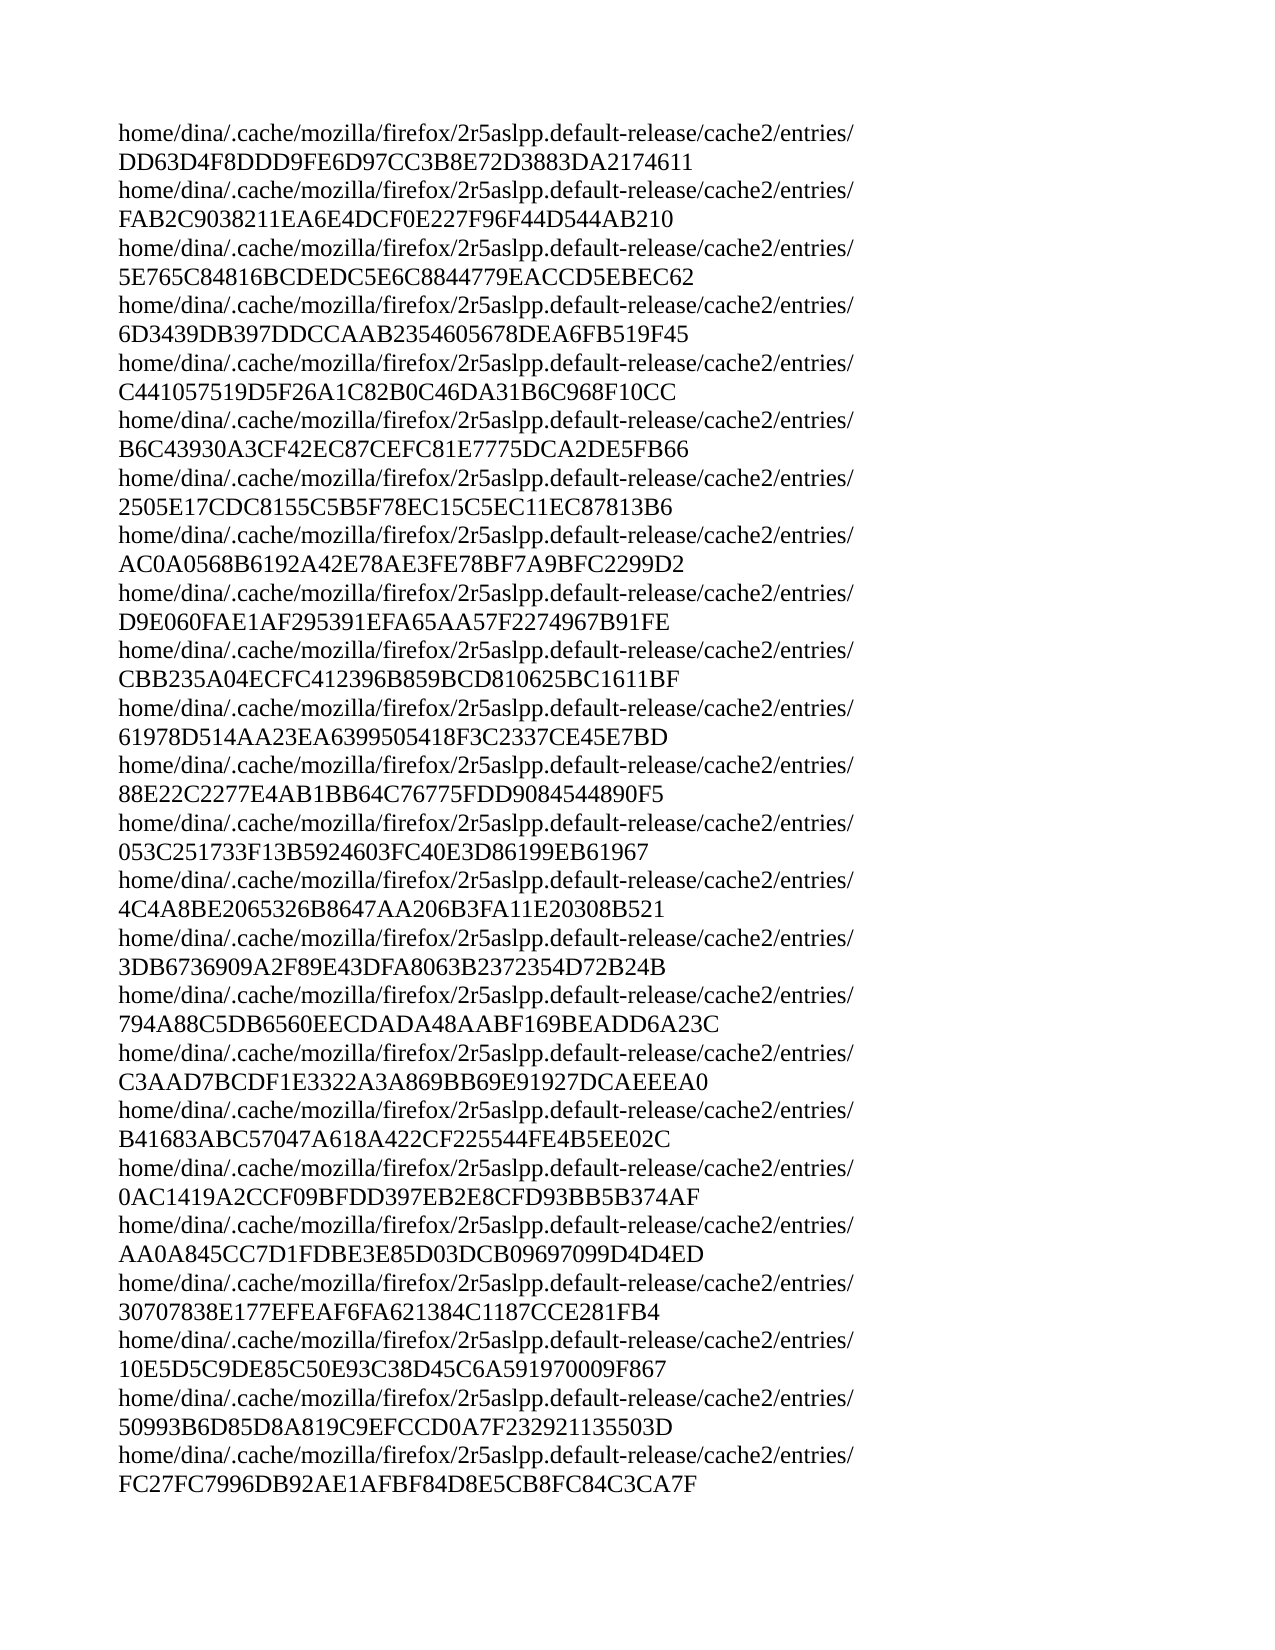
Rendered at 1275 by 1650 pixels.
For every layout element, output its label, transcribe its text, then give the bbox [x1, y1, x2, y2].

text home/dina/.cache/mozilla/firefox/2r5aslpp.default-release/cache2/entries/4C4A8BE2065326B8647AA206B3FA11E20308B521 [118, 866, 1157, 923]
text home/dina/.cache/mozilla/firefox/2r5aslpp.default-release/cache2/entries/794A88C5DB6560EECDADA48AABF169BEADD6A23C [118, 981, 1157, 1038]
text home/dina/.cache/mozilla/firefox/2r5aslpp.default-release/cache2/entries/3DB6736909A2F89E43DFA8063B2372354D72B24B [118, 923, 1157, 981]
text home/dina/.cache/mozilla/firefox/2r5aslpp.default-release/cache2/entries/B41683ABC57047A618A422CF225544FE4B5EE02C [118, 1096, 1157, 1153]
text home/dina/.cache/mozilla/firefox/2r5aslpp.default-release/cache2/entries/FAB2C9038211EA6E4DCF0E227F96F44D544AB210 [118, 176, 1157, 233]
text home/dina/.cache/mozilla/firefox/2r5aslpp.default-release/cache2/entries/61978D514AA23EA6399505418F3C2337CE45E7BD [118, 693, 1157, 751]
text home/dina/.cache/mozilla/firefox/2r5aslpp.default-release/cache2/entries/0AC1419A2CCF09BFDD397EB2E8CFD93BB5B374AF [118, 1153, 1157, 1211]
text home/dina/.cache/mozilla/firefox/2r5aslpp.default-release/cache2/entries/AC0A0568B6192A42E78AE3FE78BF7A9BFC2299D2 [118, 521, 1157, 578]
text home/dina/.cache/mozilla/firefox/2r5aslpp.default-release/cache2/entries/B6C43930A3CF42EC87CEFC81E7775DCA2DE5FB66 [118, 406, 1157, 463]
text home/dina/.cache/mozilla/firefox/2r5aslpp.default-release/cache2/entries/30707838E177EFEAF6FA621384C1187CCE281FB4 [118, 1268, 1157, 1326]
text home/dina/.cache/mozilla/firefox/2r5aslpp.default-release/cache2/entries/C3AAD7BCDF1E3322A3A869BB69E91927DCAEEEA0 [118, 1038, 1157, 1096]
text home/dina/.cache/mozilla/firefox/2r5aslpp.default-release/cache2/entries/2505E17CDC8155C5B5F78EC15C5EC11EC87813B6 [118, 463, 1157, 521]
text home/dina/.cache/mozilla/firefox/2r5aslpp.default-release/cache2/entries/D9E060FAE1AF295391EFA65AA57F2274967B91FE [118, 578, 1157, 636]
text home/dina/.cache/mozilla/firefox/2r5aslpp.default-release/cache2/entries/6D3439DB397DDCCAAB2354605678DEA6FB519F45 [118, 291, 1157, 348]
text home/dina/.cache/mozilla/firefox/2r5aslpp.default-release/cache2/entries/C441057519D5F26A1C82B0C46DA31B6C968F10CC [118, 348, 1157, 406]
text home/dina/.cache/mozilla/firefox/2r5aslpp.default-release/cache2/entries/CBB235A04ECFC412396B859BCD810625BC1611BF [118, 636, 1157, 693]
text home/dina/.cache/mozilla/firefox/2r5aslpp.default-release/cache2/entries/DD63D4F8DDD9FE6D97CC3B8E72D3883DA2174611 [118, 118, 1157, 176]
text home/dina/.cache/mozilla/firefox/2r5aslpp.default-release/cache2/entries/10E5D5C9DE85C50E93C38D45C6A591970009F867 [118, 1326, 1157, 1383]
text home/dina/.cache/mozilla/firefox/2r5aslpp.default-release/cache2/entries/50993B6D85D8A819C9EFCCD0A7F232921135503D [118, 1383, 1157, 1441]
text home/dina/.cache/mozilla/firefox/2r5aslpp.default-release/cache2/entries/AA0A845CC7D1FDBE3E85D03DCB09697099D4D4ED [118, 1211, 1157, 1268]
text home/dina/.cache/mozilla/firefox/2r5aslpp.default-release/cache2/entries/053C251733F13B5924603FC40E3D86199EB61967 [118, 808, 1157, 866]
text home/dina/.cache/mozilla/firefox/2r5aslpp.default-release/cache2/entries/5E765C84816BCDEDC5E6C8844779EACCD5EBEC62 [118, 233, 1157, 291]
text home/dina/.cache/mozilla/firefox/2r5aslpp.default-release/cache2/entries/88E22C2277E4AB1BB64C76775FDD9084544890F5 [118, 751, 1157, 808]
text home/dina/.cache/mozilla/firefox/2r5aslpp.default-release/cache2/entries/FC27FC7996DB92AE1AFBF84D8E5CB8FC84C3CA7F [118, 1441, 1157, 1498]
